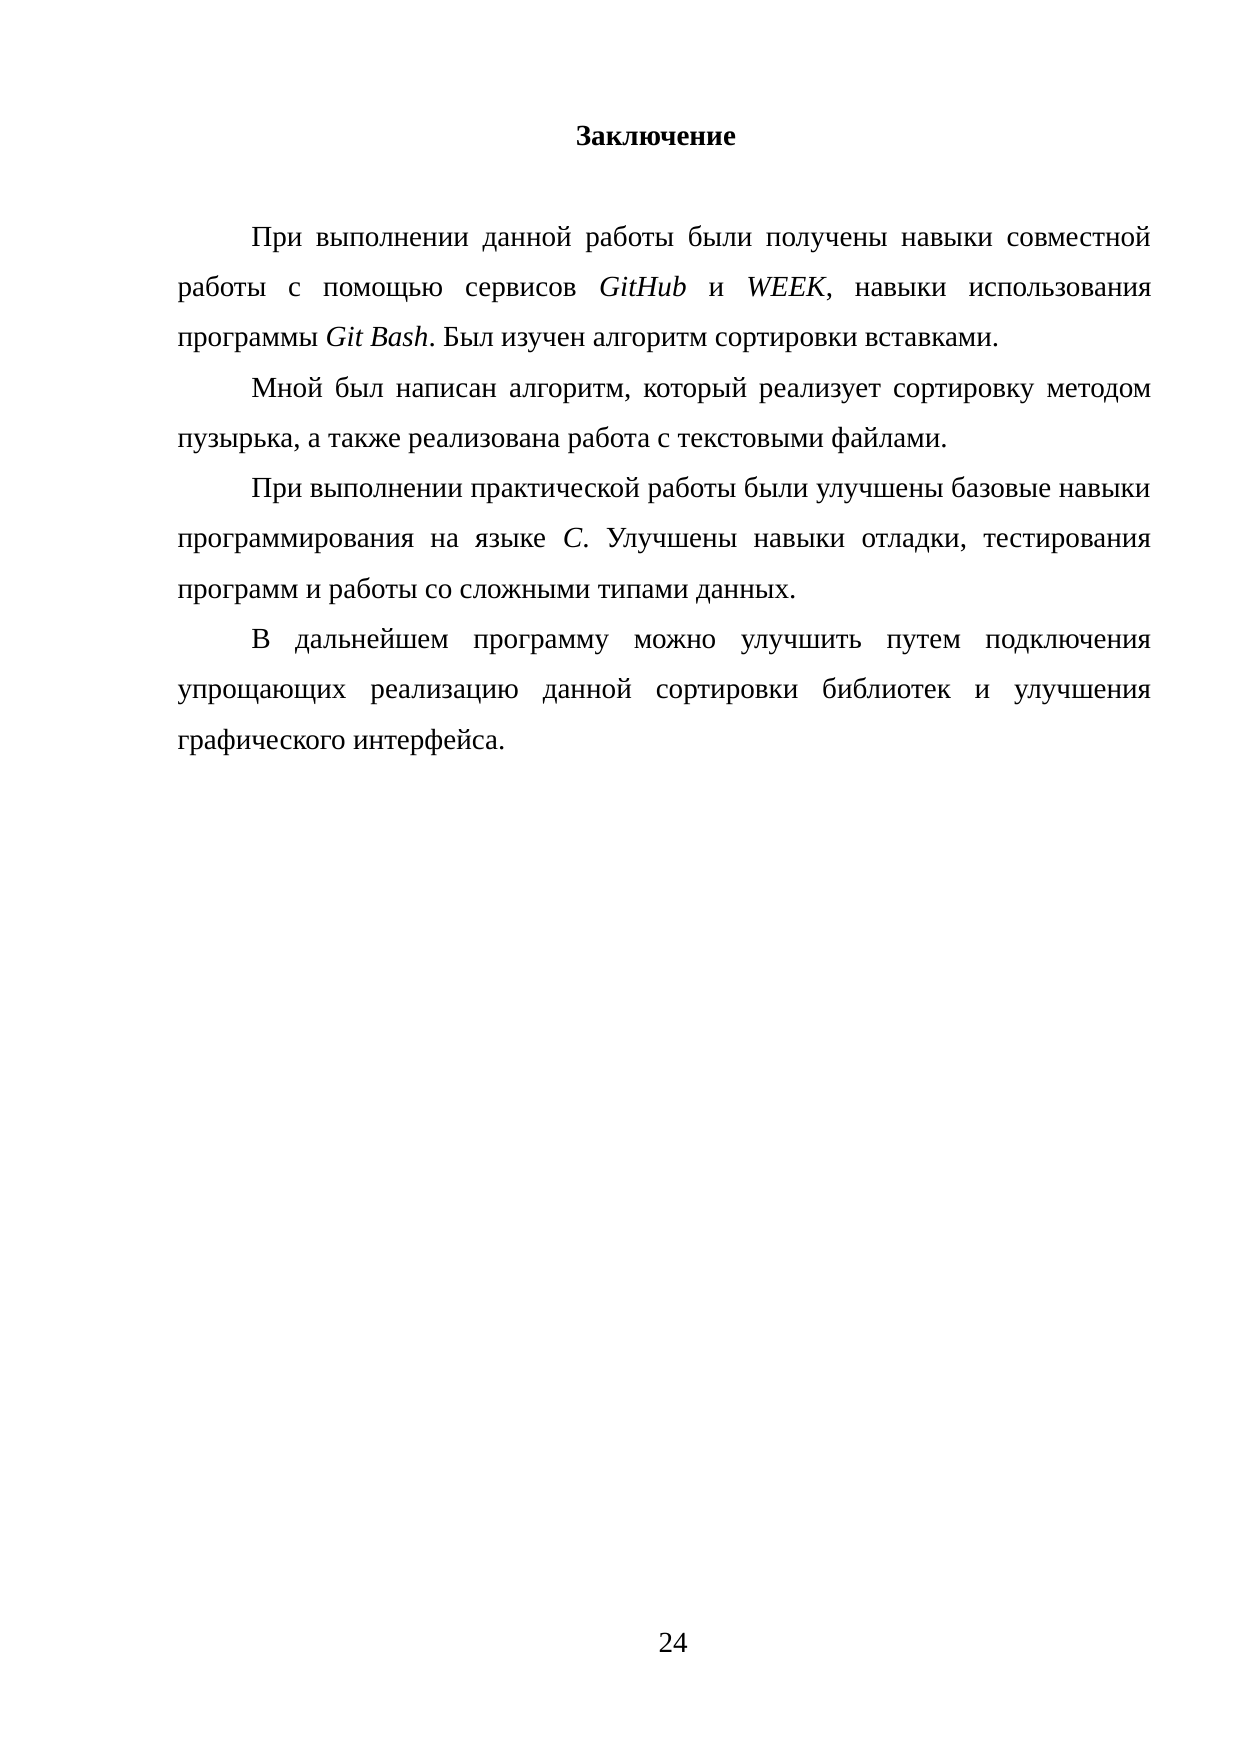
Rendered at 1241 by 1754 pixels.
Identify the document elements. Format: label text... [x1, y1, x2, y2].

text Заключение [177, 118, 1152, 152]
text В дальнейшем программу можно улучшить путем подключения упрощающих реализацию данной сортировки библиотек и улучшения графического интерфейса. [177, 621, 1152, 755]
text При выполнении данной работы были получены навыки совместной работы с помощью сервисов GitHub и WEEK, навыки использования программы Git Bash. Был изучен алгоритм сортировки вставками. [177, 219, 1152, 353]
text При выполнении практической работы были улучшены базовые навыки программирования на языке С. Улучшены навыки отладки, тестирования программ и работы со сложными типами данных. [177, 470, 1152, 604]
text Мной был написан алгоритм, который реализует сортировку методом пузырька, а также реализована работа с текстовыми файлами. [177, 370, 1152, 453]
